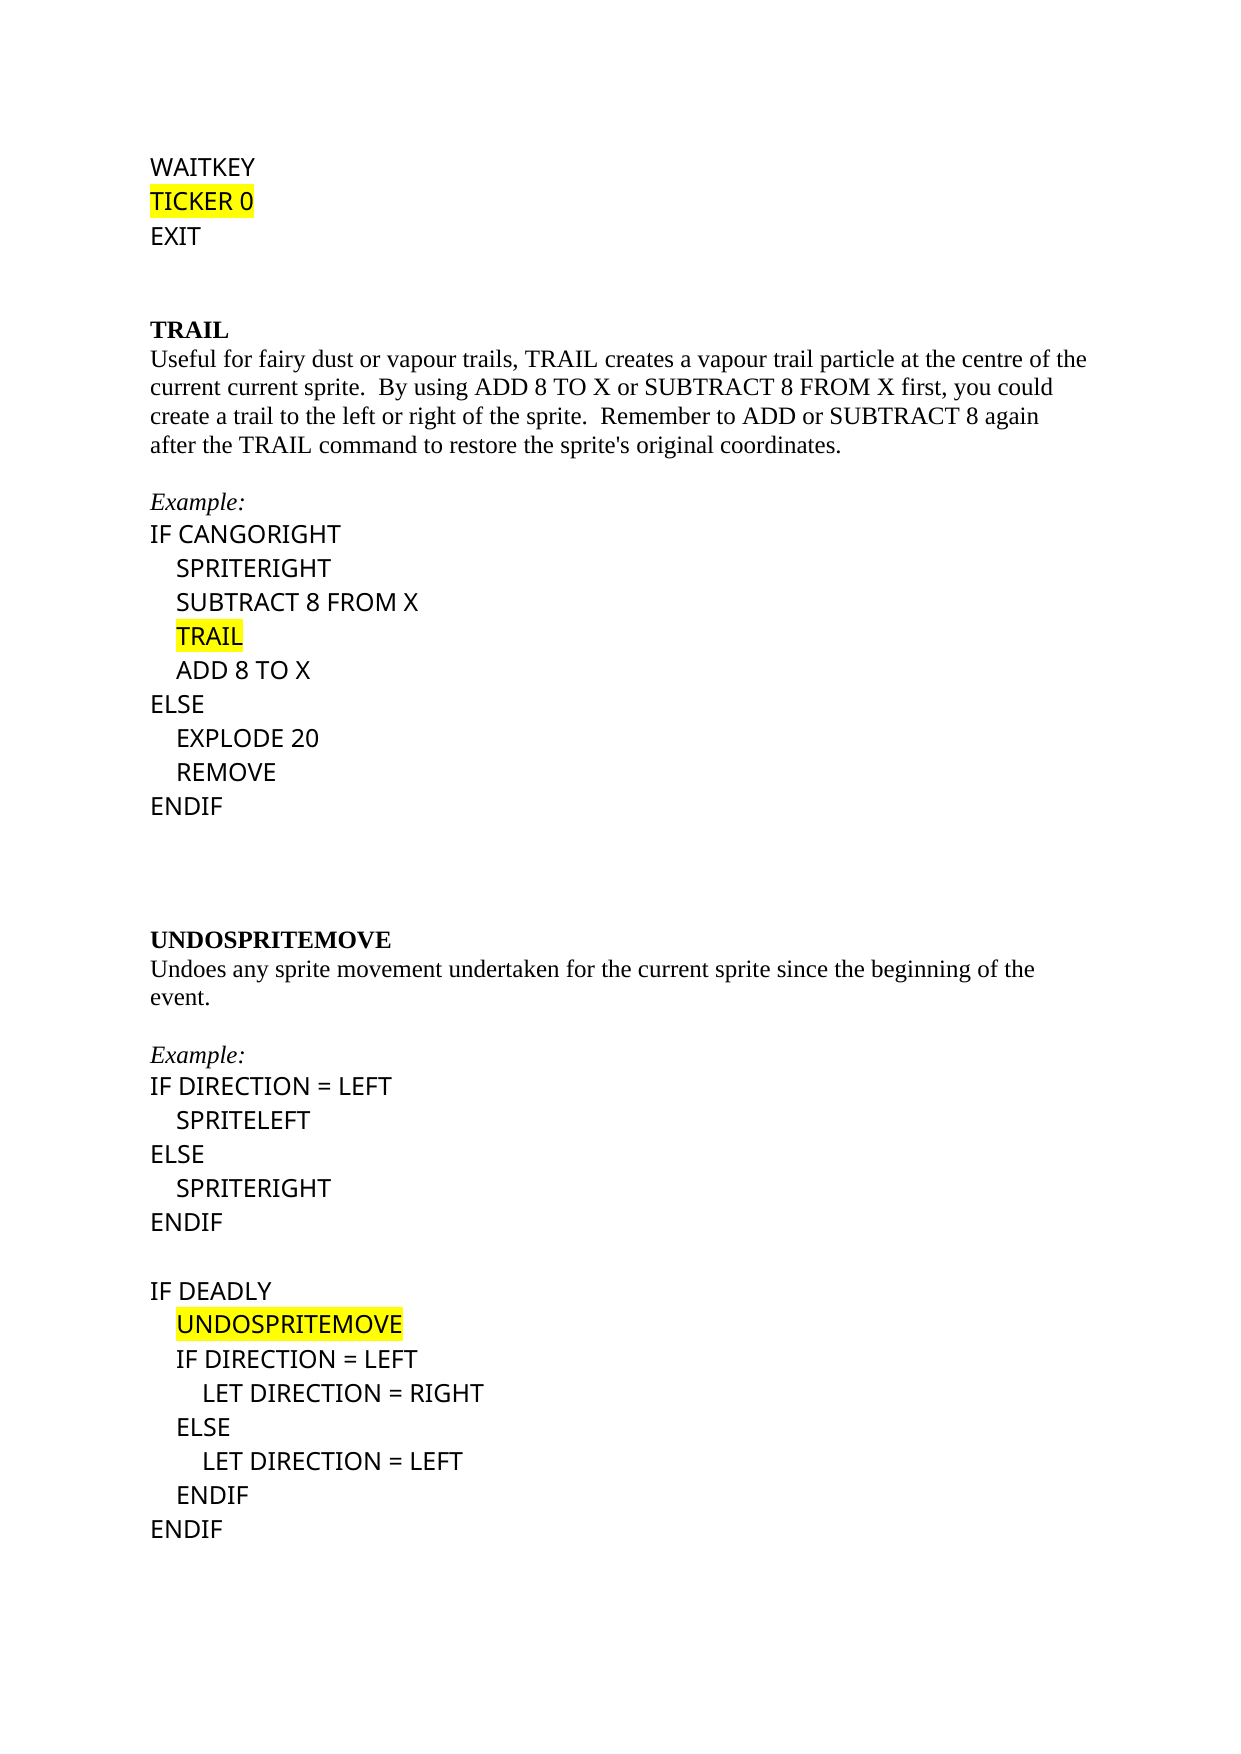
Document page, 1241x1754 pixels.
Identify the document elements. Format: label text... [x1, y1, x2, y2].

text TRAIL [150, 618, 1090, 652]
text REMOVE [150, 755, 1090, 789]
text SPRITELEFT [150, 1103, 1090, 1137]
text Example: [150, 487, 1090, 516]
text ENDIF [150, 1477, 1090, 1512]
text TRAIL [150, 315, 1090, 344]
text LET DIRECTION = LEFT [150, 1443, 1090, 1477]
text ENDIF [150, 1512, 1090, 1546]
text ENDIF [150, 789, 1090, 823]
text WAITKEY [150, 150, 1090, 184]
text TICKER 0 [150, 184, 1090, 218]
text LET DIRECTION = RIGHT [150, 1375, 1090, 1409]
text SPRITERIGHT [150, 1171, 1090, 1205]
text ELSE [150, 687, 1090, 721]
text EXIT [150, 218, 1090, 252]
text ELSE [150, 1137, 1090, 1171]
text IF CANGORIGHT [150, 516, 1090, 550]
text UNDOSPRITEMOVE [150, 1307, 1090, 1341]
text ENDIF [150, 1205, 1090, 1239]
text IF DIRECTION = LEFT [150, 1069, 1090, 1103]
text ADD 8 TO X [150, 652, 1090, 687]
text IF DIRECTION = LEFT [150, 1341, 1090, 1375]
text ELSE [150, 1409, 1090, 1443]
text IF DEADLY [150, 1273, 1090, 1307]
text SUBTRACT 8 FROM X [150, 584, 1090, 618]
text Undoes any sprite movement undertaken for the current sprite since the beginning of the event. [150, 954, 1090, 1011]
text SPRITERIGHT [150, 550, 1090, 584]
text EXPLODE 20 [150, 721, 1090, 755]
text UNDOSPRITEMOVE [150, 925, 1090, 954]
text Example: [150, 1040, 1090, 1069]
text Useful for fairy dust or vapour trails, TRAIL creates a vapour trail particle at the centre of the current current sprite. By using ADD 8 TO X or SUBTRACT 8 FROM X first, you could create a trail to the left or right of the sprite. Remember to ADD or SUBTRACT 8 again after the TRAIL command to restore the sprite's original coordinates. [150, 344, 1090, 459]
